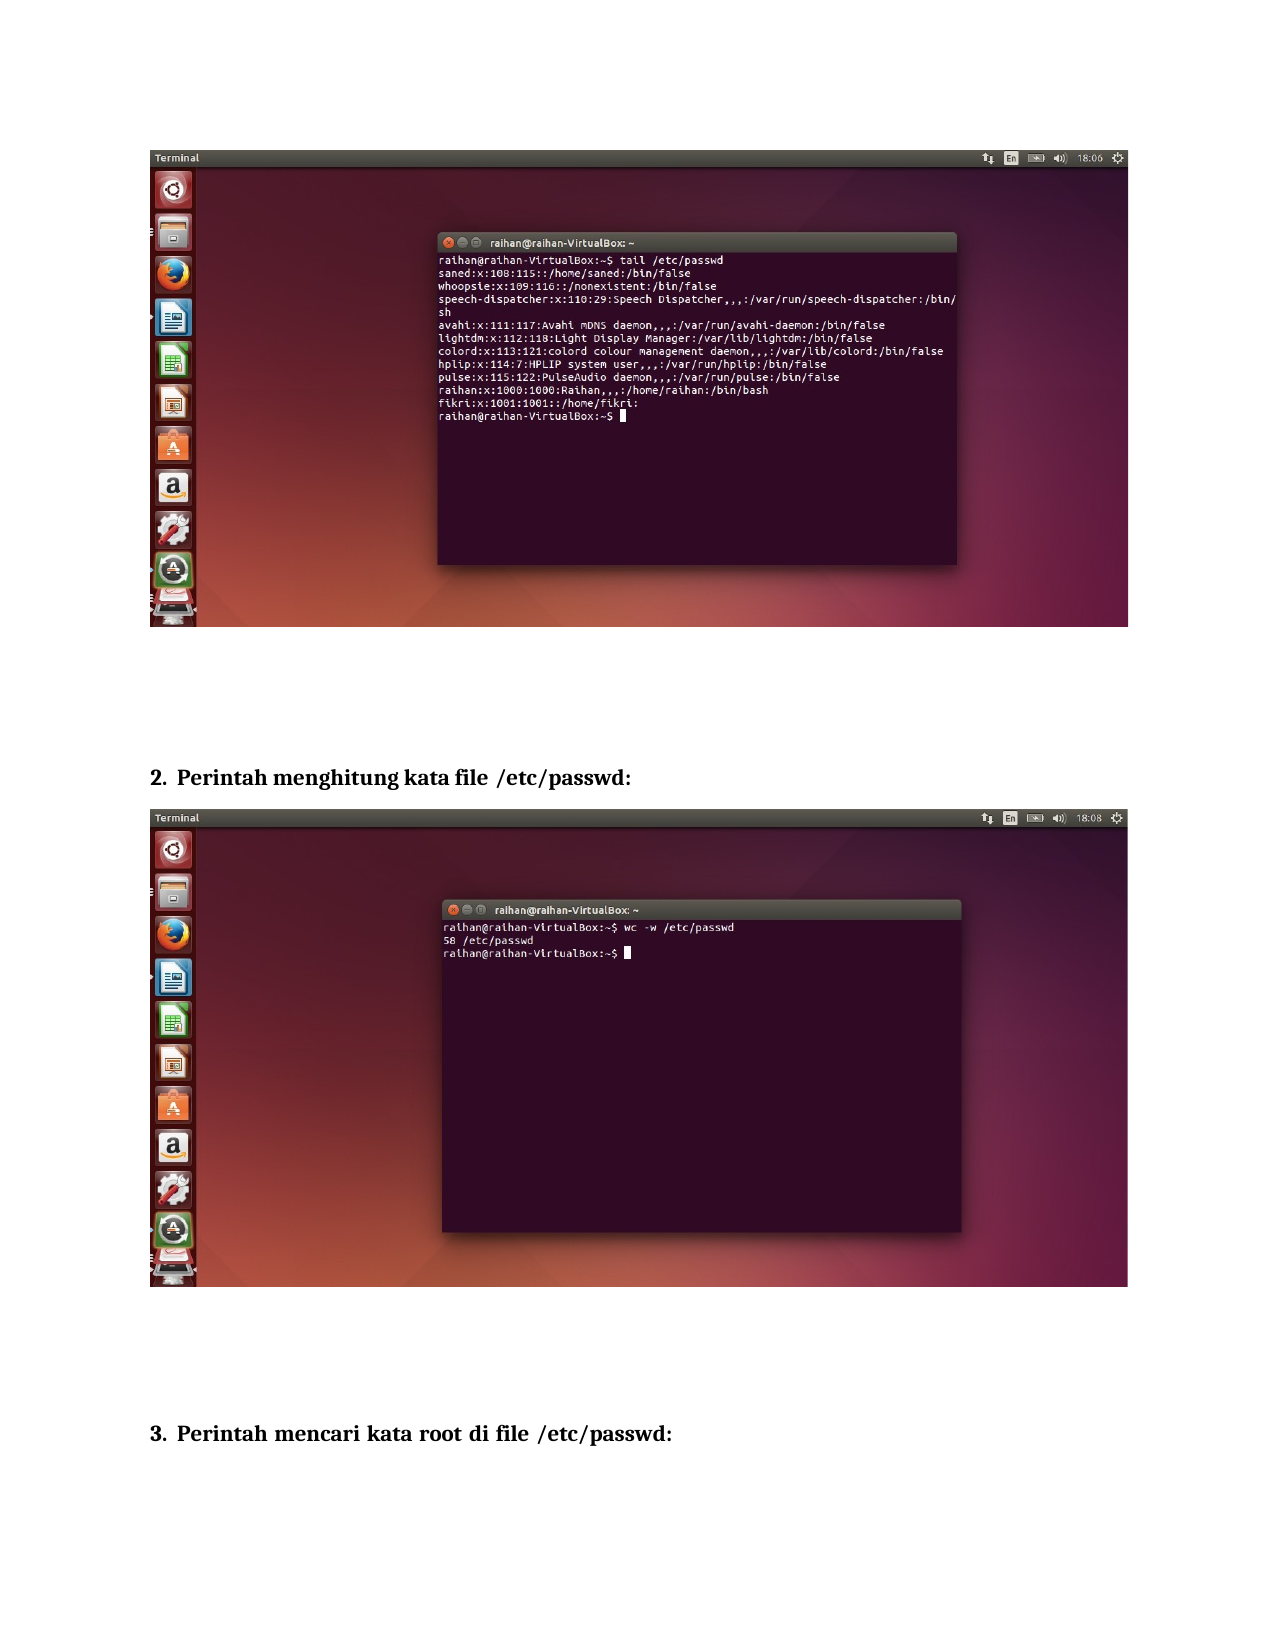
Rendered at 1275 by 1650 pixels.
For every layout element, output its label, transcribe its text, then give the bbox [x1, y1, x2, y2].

list Perintah menghitung kata file /etc/passwd: [150, 764, 1135, 791]
list Perintah mencari kata root di file /etc/passwd: [150, 1421, 1135, 1447]
picture [150, 809, 1128, 1287]
picture [150, 150, 1129, 627]
